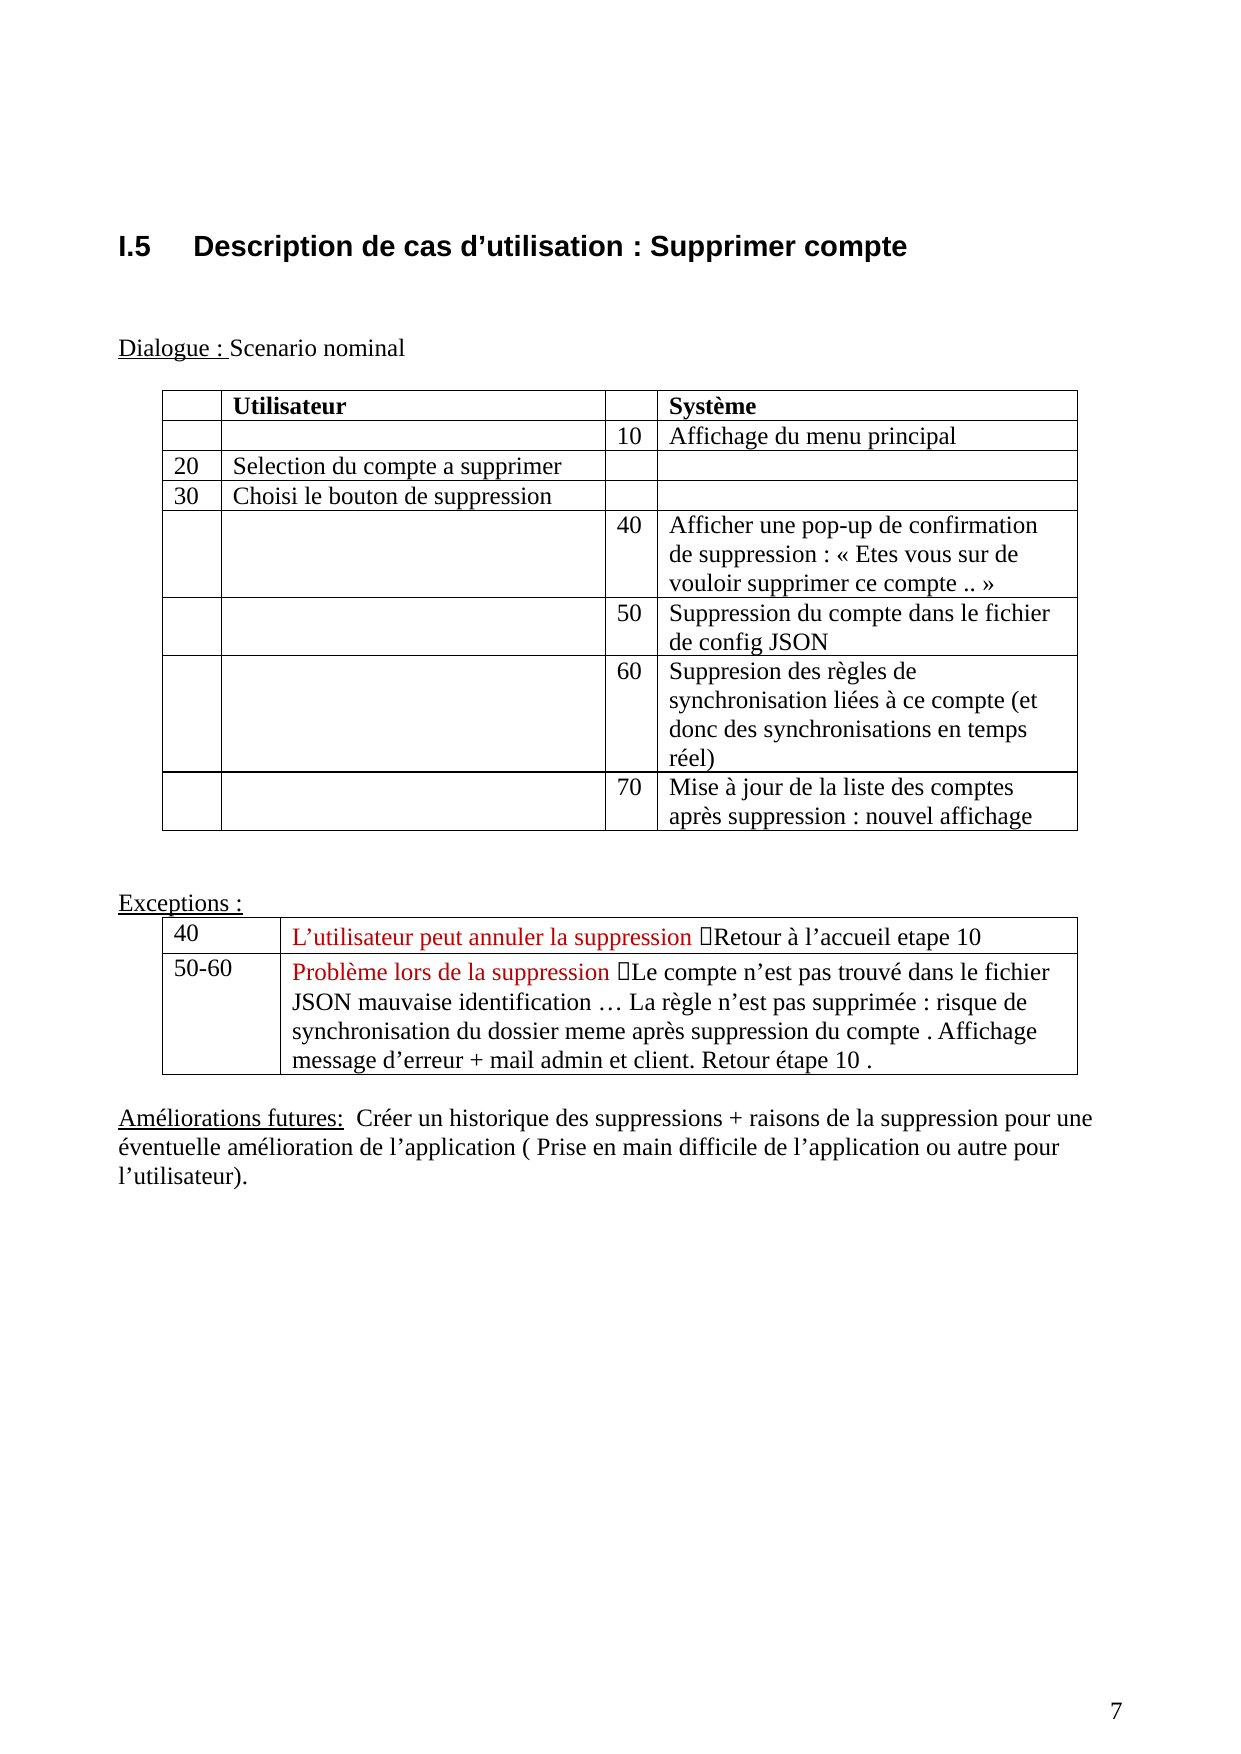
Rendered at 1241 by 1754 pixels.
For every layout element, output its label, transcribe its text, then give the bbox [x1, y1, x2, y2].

table_cell Selection du compte a supprimer [222, 451, 605, 480]
table_cell 10 [606, 421, 657, 450]
table_cell [163, 656, 221, 771]
table_cell Affichage du menu principal [658, 421, 1077, 450]
table_cell Choisi le bouton de suppression [222, 481, 605, 509]
table_cell [163, 421, 221, 450]
table_cell 60 [606, 656, 657, 771]
table_cell [222, 511, 605, 597]
table_cell 30 [163, 481, 221, 509]
table_cell [658, 451, 1077, 480]
table_cell [163, 773, 221, 830]
table_header [163, 391, 221, 420]
table_cell [222, 773, 605, 830]
table_cell Problème lors de la suppression Le compte n’est pas trouvé dans le fichier JSON mauvaise identification … La règle n’est pas supprimée : risque de synchronisation du dossier meme après suppression du compte . Affichage message d’erreur + mail admin et client. Retour étape 10 . [281, 954, 1077, 1074]
table_cell Suppresion des règles de synchronisation liées à ce compte (et donc des synchronisations en temps réel) [658, 656, 1077, 771]
subtitle Description de cas d’utilisation : Supprimer compte [118, 229, 1122, 263]
table_cell 50 [606, 598, 657, 655]
table_header Système [658, 391, 1077, 420]
table_header Utilisateur [222, 391, 605, 420]
table_cell 50-60 [163, 954, 280, 1074]
table_cell Mise à jour de la liste des comptes après suppression : nouvel affichage [658, 773, 1077, 830]
table_cell [658, 481, 1077, 509]
table_cell [606, 481, 657, 509]
table_header [606, 391, 657, 420]
table_header 40 [163, 918, 280, 952]
text Améliorations futures: Créer un historique des suppressions + raisons de la suppression pour une éventuelle amélioration de l’application ( Prise en main difficile de l’application ou autre pour l’utilisateur). [118, 1103, 1122, 1190]
table_cell Suppression du compte dans le fichier de config JSON [658, 598, 1077, 655]
table_cell [163, 598, 221, 655]
table_cell 20 [163, 451, 221, 480]
table_cell [222, 656, 605, 771]
table_cell [163, 511, 221, 597]
table_cell 40 [606, 511, 657, 597]
table_header L’utilisateur peut annuler la suppression Retour à l’accueil etape 10 [281, 918, 1077, 952]
table_cell [222, 421, 605, 450]
table_cell [222, 598, 605, 655]
table_cell 70 [606, 773, 657, 830]
text Exceptions : [118, 888, 1122, 917]
table_cell [606, 451, 657, 480]
table_cell Afficher une pop-up de confirmation de suppression : « Etes vous sur de vouloir supprimer ce compte .. » [658, 511, 1077, 597]
text Dialogue : Scenario nominal [118, 333, 1122, 362]
